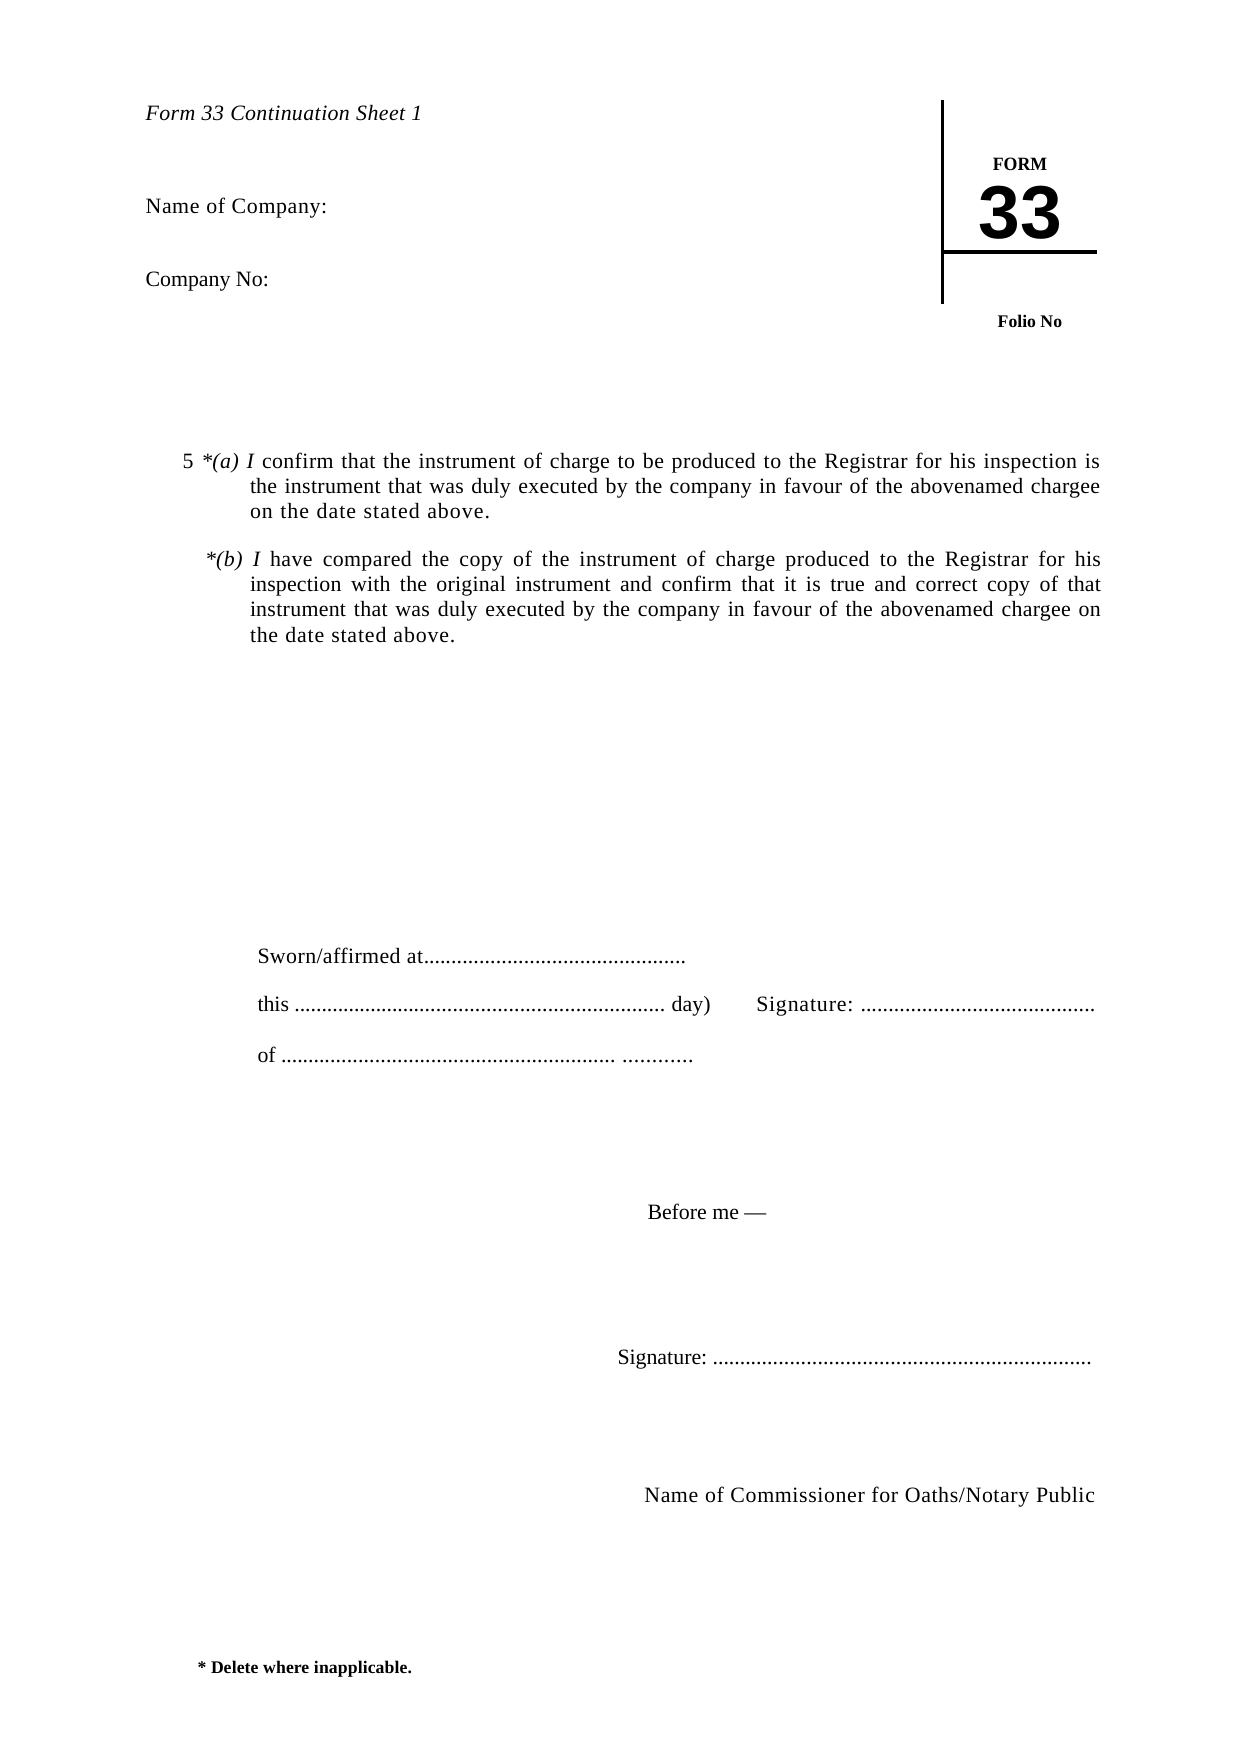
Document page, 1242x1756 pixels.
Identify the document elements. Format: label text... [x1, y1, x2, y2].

text of [257, 1042, 1103, 1067]
text *(b) I have compared the copy of the instrument of charge produced to the Registrar for his inspection with the original instrument and confirm that it is true and correct copy of that instrument that was duly executed by the company in favour of the abovenamed chargee on the date stated above. [205, 546, 1103, 647]
text Folio No [145, 311, 1062, 332]
table_cell [944, 254, 1097, 304]
text * Delete where inapplicable. [197, 1657, 1103, 1677]
table_header FORM 33 [944, 100, 1097, 250]
text Before me — [647, 1199, 1103, 1224]
text Sworn/affirmed at [257, 943, 1103, 968]
table_header Form 33 Continuation Sheet 1 Name of Company: <o.name> [145, 100, 941, 250]
text Signature: [617, 1344, 1103, 1369]
text this day) Signature: [257, 991, 1103, 1016]
text 5 *(a) I confirm that the instrument of charge to be produced to the Registrar for his inspection is the instrument that was duly executed by the company in favour of the abovenamed chargee on the date stated above. [182, 448, 1103, 523]
text Name of Commissioner for Oaths/Notary Public [145, 1482, 1096, 1507]
table_cell Company No: <o.uen> [145, 250, 941, 304]
